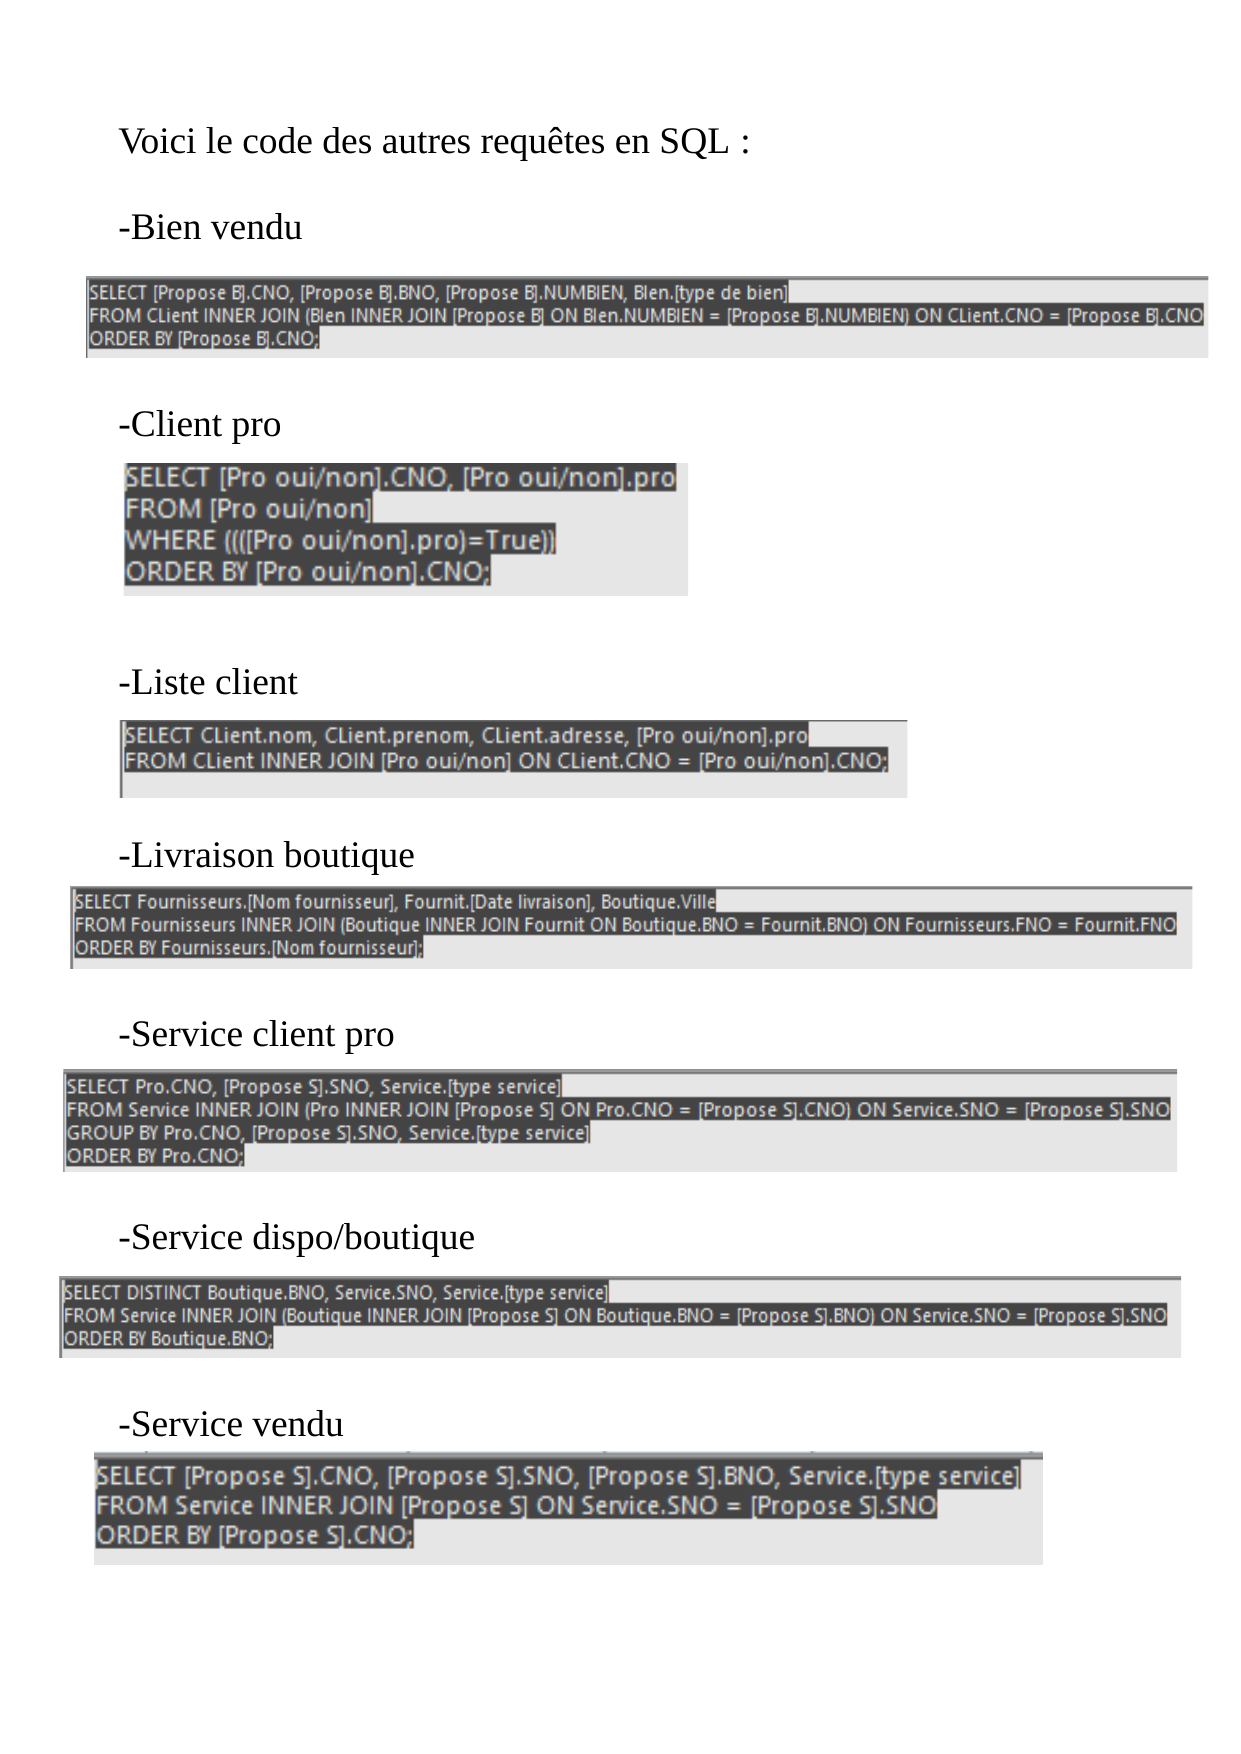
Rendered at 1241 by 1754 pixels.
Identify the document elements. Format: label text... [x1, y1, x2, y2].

text -Service client pro [118, 1011, 1122, 1054]
text -Service dispo/boutique [118, 1214, 1122, 1258]
picture [86, 276, 1209, 358]
text -Client pro [118, 401, 1122, 444]
picture [59, 1276, 1182, 1358]
picture [70, 886, 1193, 969]
text -Service vendu [118, 1401, 1122, 1444]
text -Bien vendu [118, 204, 1122, 247]
picture [63, 1069, 1178, 1172]
picture [119, 720, 908, 798]
text -Livraison boutique [118, 832, 1122, 875]
text Voici le code des autres requêtes en SQL : [118, 118, 1122, 161]
picture [123, 463, 689, 596]
picture [94, 1451, 1043, 1565]
text -Liste client [118, 660, 1122, 703]
